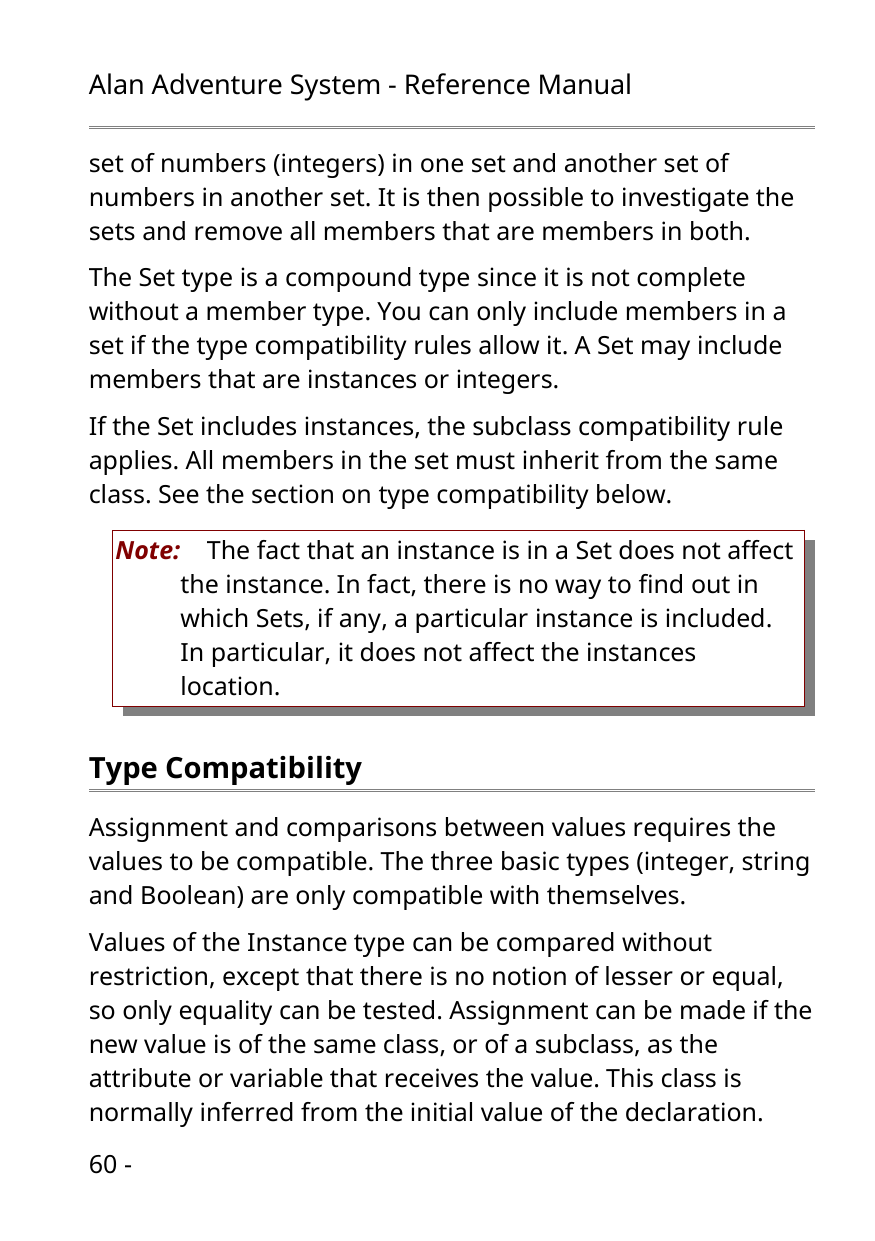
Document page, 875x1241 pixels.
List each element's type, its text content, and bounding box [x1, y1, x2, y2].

text Assignment and comparisons between values requires the values to be compatible. The three basic types (integer, string and Boolean) are only compatible with themselves. [88, 810, 815, 912]
text If the Set includes instances, the subclass compatibility rule applies. All members in the set must inherit from the same class. See the section on type compatibility below. [88, 409, 815, 511]
text The Set type is a compound type since it is not complete without a member type. You can only include members in a set if the type compatibility rules allow it. A Set may include members that are instances or integers. [88, 260, 815, 396]
subtitle Type Compatibility [88, 747, 815, 791]
list The fact that an instance is in a Set does not affect the instance. In fact, there is no way to find out in which Sets, if any, a particular instance is included. In particular, it does not affect the instances location. [113, 531, 804, 706]
text set of numbers (integers) in one set and another set of numbers in another set. It is then possible to investigate the sets and remove all members that are members in both. [88, 146, 815, 247]
text Values of the Instance type can be compared without restriction, except that there is no notion of lesser or equal, so only equality can be tested. Assignment can be made if the new value is of the same class, or of a subclass, as the attribute or variable that receives the value. This class is normally inferred from the initial value of the declaration. [88, 925, 815, 1129]
